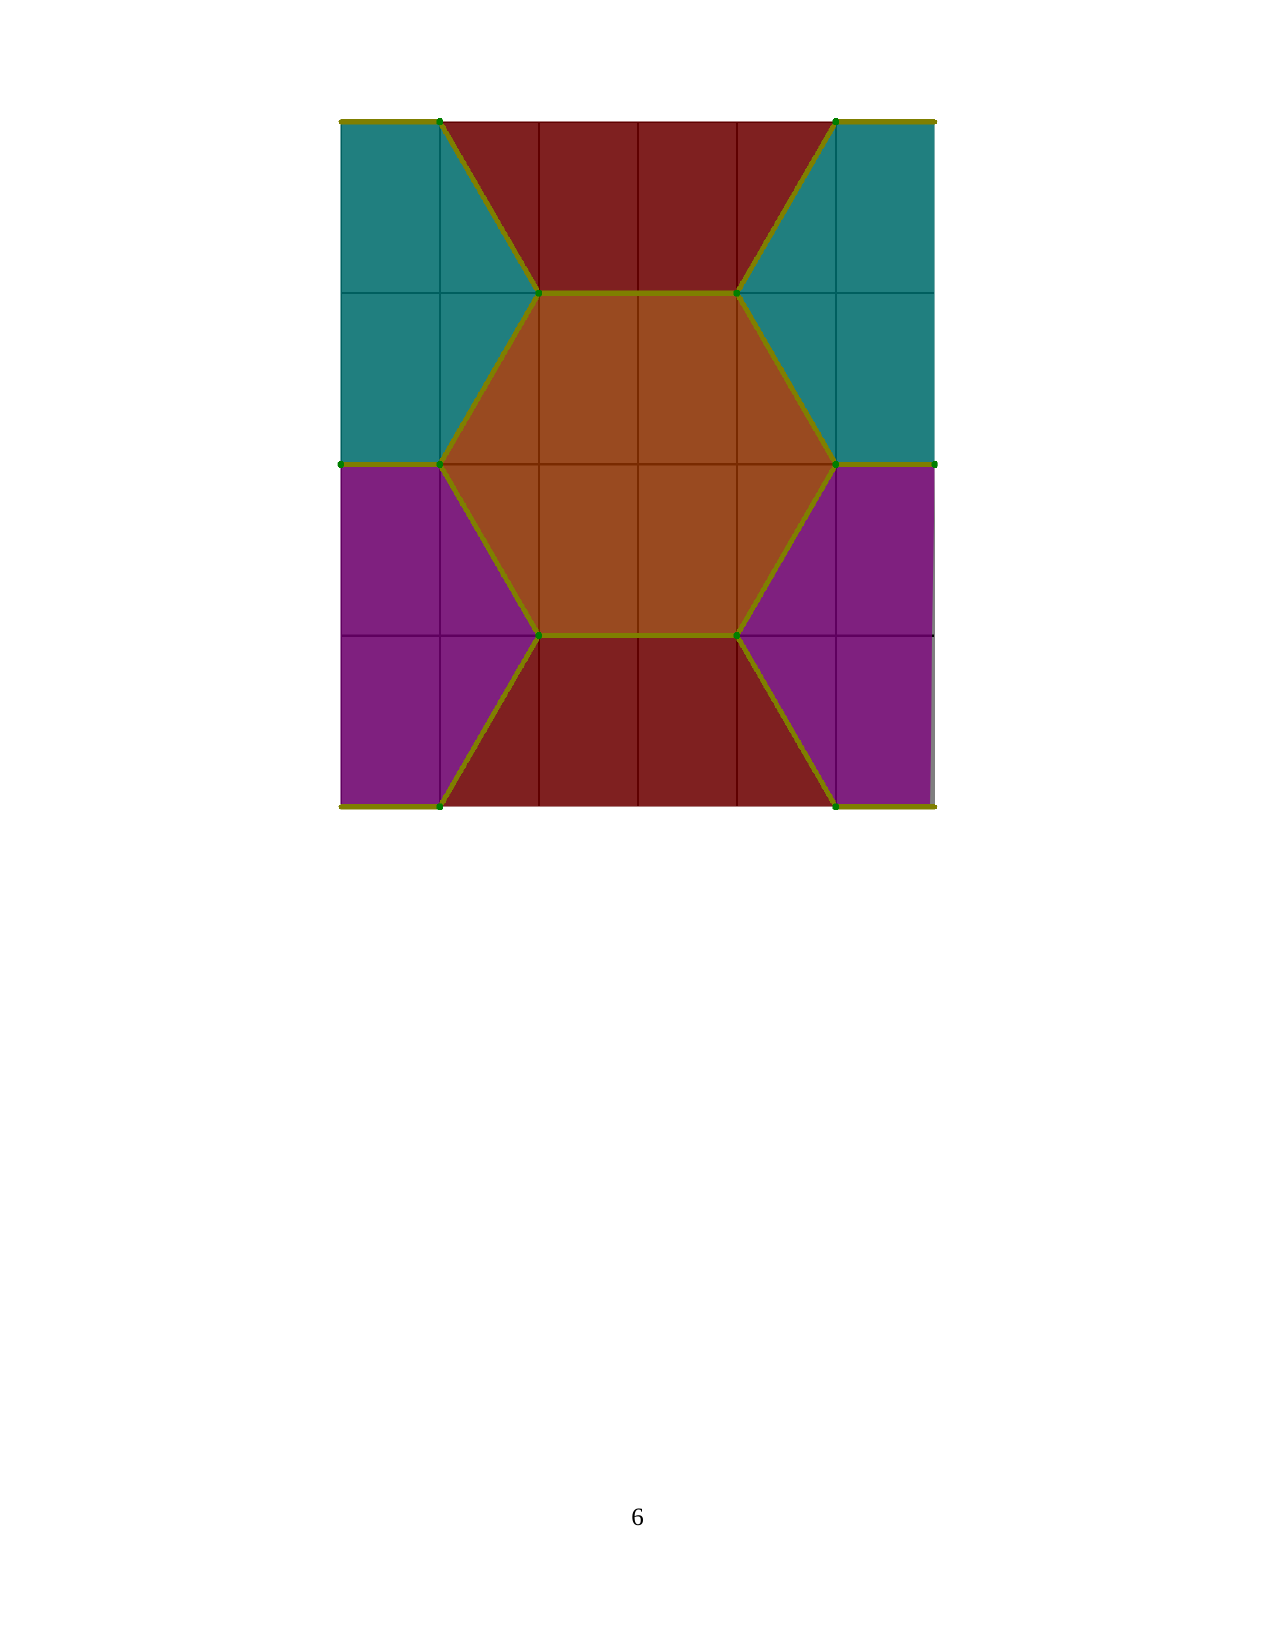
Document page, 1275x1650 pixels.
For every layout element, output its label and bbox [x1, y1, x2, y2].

picture [337, 118, 938, 810]
